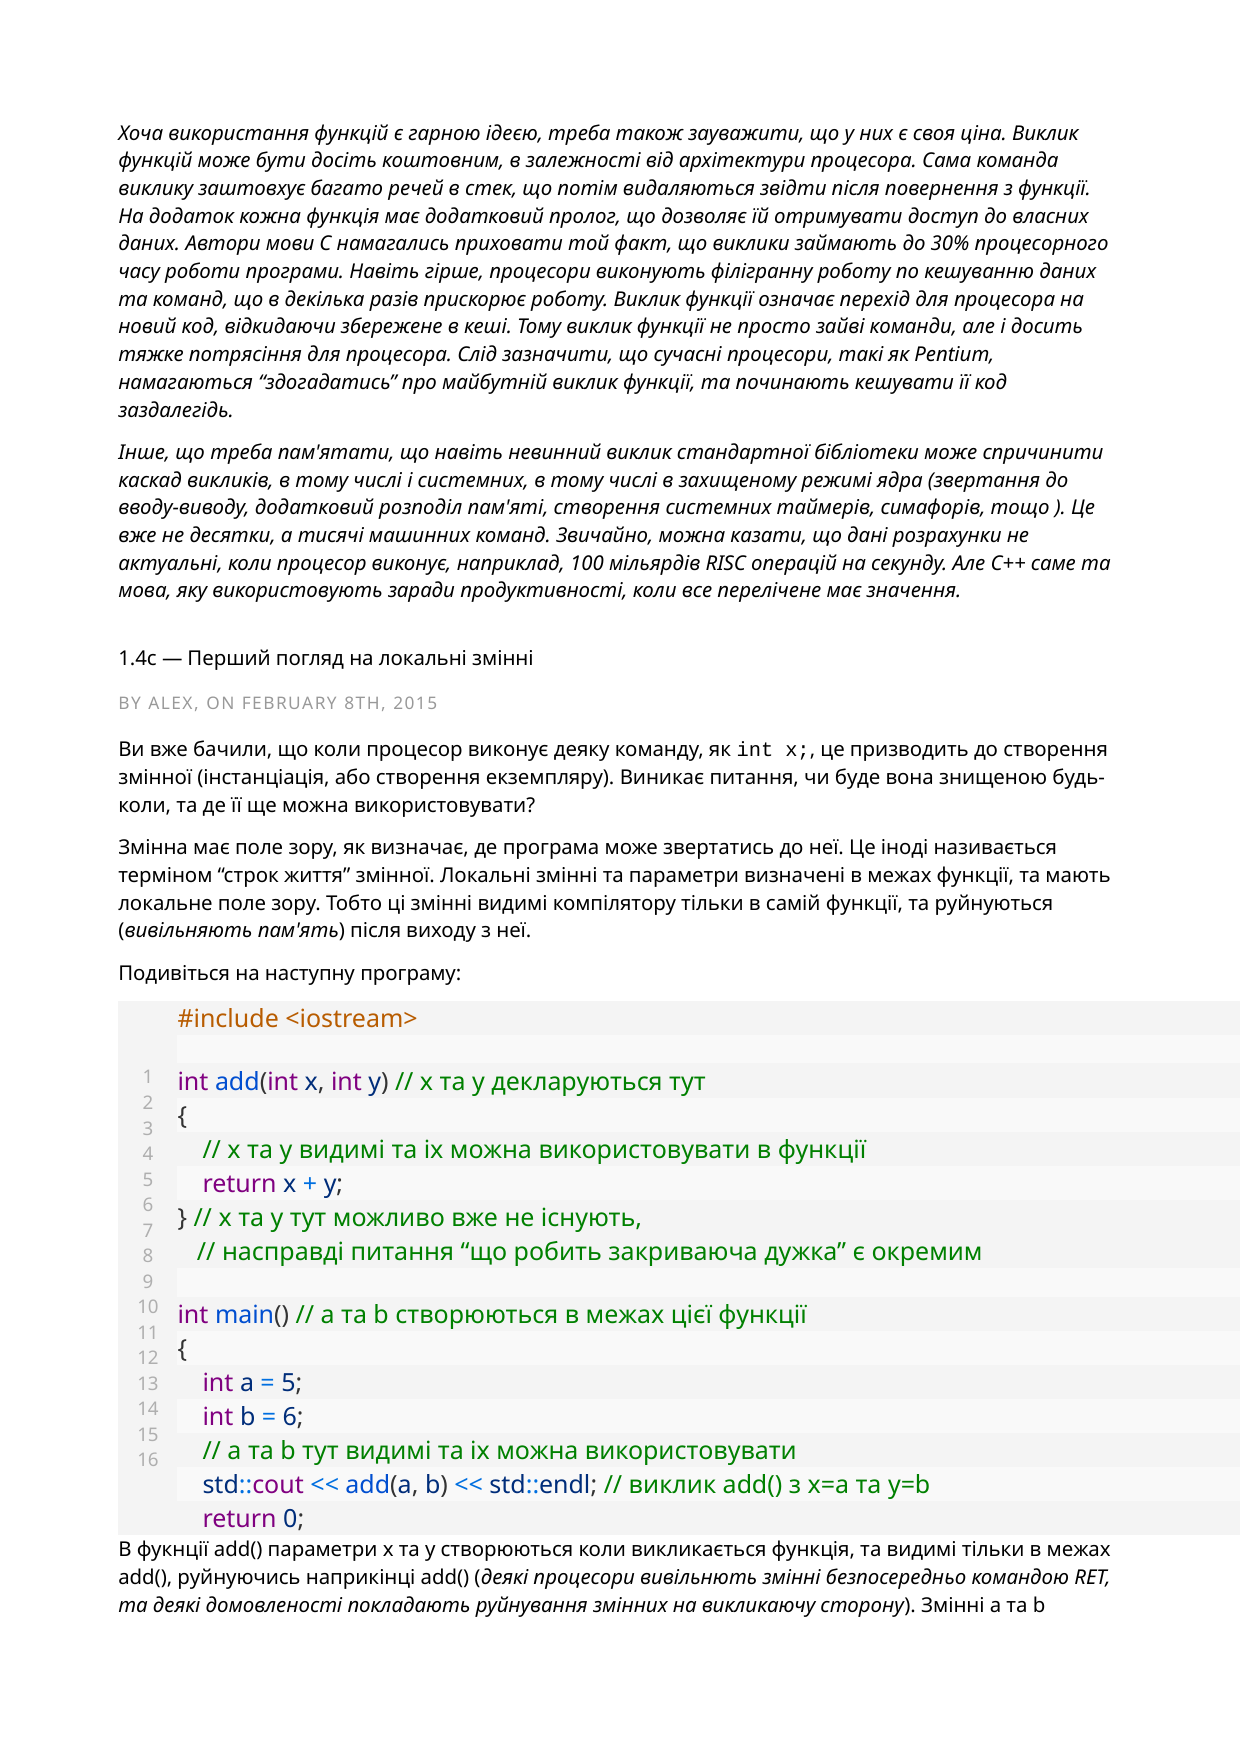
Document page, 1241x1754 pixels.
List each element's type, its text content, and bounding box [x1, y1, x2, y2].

text Подивіться на наступну програму: [118, 958, 1122, 986]
table_header 1 2 3 4 5 6 7 8 9 10 11 12 13 14 15 16 [118, 1001, 177, 1535]
text BY ALEX, ON FEBRUARY 8TH, 2015 [118, 691, 1122, 715]
text В фукнції add() параметри x та y створюються коли викликається функція, та видимі тільки в межах add(), руйнуючись наприкінці add() (деякі процесори вивільнють змінні безпосередньо командою RET, та деякі домовленості покладають руйнування змінних на викликаючу сторону). Змінні a та b [118, 1535, 1122, 1618]
text Ви вже бачили, що коли процесор виконує деяку команду, як int x;, це призводить до створення змінної (інстанціація, або створення екземпляру). Виникає питання, чи буде вона знищеною будь-коли, та де її ще можна використовувати? [118, 735, 1122, 818]
table_header #include <iostream> int add(int x, int y) // x та y декларуються тут { // x та y видимі та іх можна використовувати в функції return x + y; } // x та y тут можливо вже не існують, // насправді питання “що робить закриваюча дужка” є окремим int main() // a та b створюються в межах цієї функції { int a = 5; int b = 6; // a та b тут видимі та іх можна використовувати std::cout << add(a, b) << std::endl; // виклик add() з x=a та y=b return 0; } // a and b are destroyed here [177, 1365, 1240, 1399]
table_header #include <iostream> int add(int x, int y) // x та y декларуються тут { // x та y видимі та іх можна використовувати в функції return x + y; } // x та y тут можливо вже не існують, // насправді питання “що робить закриваюча дужка” є окремим int main() // a та b створюються в межах цієї функції { int a = 5; int b = 6; // a та b тут видимі та іх можна використовувати std::cout << add(a, b) << std::endl; // виклик add() з x=a та y=b return 0; } // a and b are destroyed here [177, 1200, 1240, 1268]
table_header #include <iostream> int add(int x, int y) // x та y декларуються тут { // x та y видимі та іх можна використовувати в функції return x + y; } // x та y тут можливо вже не існують, // насправді питання “що робить закриваюча дужка” є окремим int main() // a та b створюються в межах цієї функції { int a = 5; int b = 6; // a та b тут видимі та іх можна використовувати std::cout << add(a, b) << std::endl; // виклик add() з x=a та y=b return 0; } // a and b are destroyed here [177, 1132, 1240, 1166]
subtitle 1.4c — Перший погляд на локальні змінні [118, 643, 1122, 671]
text Інше, що треба пам'ятати, що навіть невинний виклик стандартної бібліотеки може спричинити каскад викликів, в тому числі і системних, в тому числі в захищеному режимі ядра (звертання до вводу-виводу, додатковий розподіл пам'яті, створення системних таймерів, симафорів, тощо ). Це вже не десятки, а тисячі машинних команд. Звичайно, можна казати, що дані розрахунки не актуальні, коли процесор виконує, наприклад, 100 мільярдів RISC операцій на секунду. Але C++ саме та мова, яку використовують заради продуктивності, коли все перелічене має значення. [118, 437, 1122, 604]
text Змінна має поле зору, як визначає, де програма може звертатись до неї. Це іноді називається терміном “строк життя” змінної. Локальні змінні та параметри визначені в межах функції, та мають локальне поле зору. Тобто ці змінні видимі компілятору тільки в самій функції, та руйнуються (вивільняють пам'ять) після виходу з неї. [118, 833, 1122, 944]
table_header #include <iostream> int add(int x, int y) // x та y декларуються тут { // x та y видимі та іх можна використовувати в функції return x + y; } // x та y тут можливо вже не існують, // насправді питання “що робить закриваюча дужка” є окремим int main() // a та b створюються в межах цієї функції { int a = 5; int b = 6; // a та b тут видимі та іх можна використовувати std::cout << add(a, b) << std::endl; // виклик add() з x=a та y=b return 0; } // a and b are destroyed here [177, 1297, 1240, 1331]
table_header #include <iostream> int add(int x, int y) // x та y декларуються тут { // x та y видимі та іх можна використовувати в функції return x + y; } // x та y тут можливо вже не існують, // насправді питання “що робить закриваюча дужка” є окремим int main() // a та b створюються в межах цієї функції { int a = 5; int b = 6; // a та b тут видимі та іх можна використовувати std::cout << add(a, b) << std::endl; // виклик add() з x=a та y=b return 0; } // a and b are destroyed here [177, 1063, 1240, 1098]
text Хоча використання функцій є гарною ідеєю, треба також зауважити, що у них є своя ціна. Виклик функцій може бути досіть коштовним, в залежності від архітектури процесора. Сама команда виклику заштовхує багато речей в стек, що потім видаляються звідти після повернення з функції. На додаток кожна функція має додатковий пролог, що дозволяє їй отримувати доступ до власних даних. Автори мови С намагались приховати той факт, що виклики займають до 30% процесорного часу роботи програми. Навіть гірше, процесори виконують філігранну роботу по кешуванню даних та команд, що в декілька разів прискорює роботу. Виклик функції означає перехід для процесора на новий код, відкидаючи збережене в кеші. Тому виклик функції не просто зайві команди, але і досить тяжке потрясіння для процесора. Слід зазначити, що сучасні процесори, такі як Pentium, намагаються “здогадатись” про майбутній виклик функції, та починають кешувати її код заздалегідь. [118, 118, 1122, 423]
table_header #include <iostream> int add(int x, int y) // x та y декларуються тут { // x та y видимі та іх можна використовувати в функції return x + y; } // x та y тут можливо вже не існують, // насправді питання “що робить закриваюча дужка” є окремим int main() // a та b створюються в межах цієї функції { int a = 5; int b = 6; // a та b тут видимі та іх можна використовувати std::cout << add(a, b) << std::endl; // виклик add() з x=a та y=b return 0; } // a and b are destroyed here [177, 1001, 1240, 1035]
table_header #include <iostream> int add(int x, int y) // x та y декларуються тут { // x та y видимі та іх можна використовувати в функції return x + y; } // x та y тут можливо вже не існують, // насправді питання “що робить закриваюча дужка” є окремим int main() // a та b створюються в межах цієї функції { int a = 5; int b = 6; // a та b тут видимі та іх можна використовувати std::cout << add(a, b) << std::endl; // виклик add() з x=a та y=b return 0; } // a and b are destroyed here [177, 1501, 1240, 1535]
table_header #include <iostream> int add(int x, int y) // x та y декларуються тут { // x та y видимі та іх можна використовувати в функції return x + y; } // x та y тут можливо вже не існують, // насправді питання “що робить закриваюча дужка” є окремим int main() // a та b створюються в межах цієї функції { int a = 5; int b = 6; // a та b тут видимі та іх можна використовувати std::cout << add(a, b) << std::endl; // виклик add() з x=a та y=b return 0; } // a and b are destroyed here [177, 1433, 1240, 1467]
